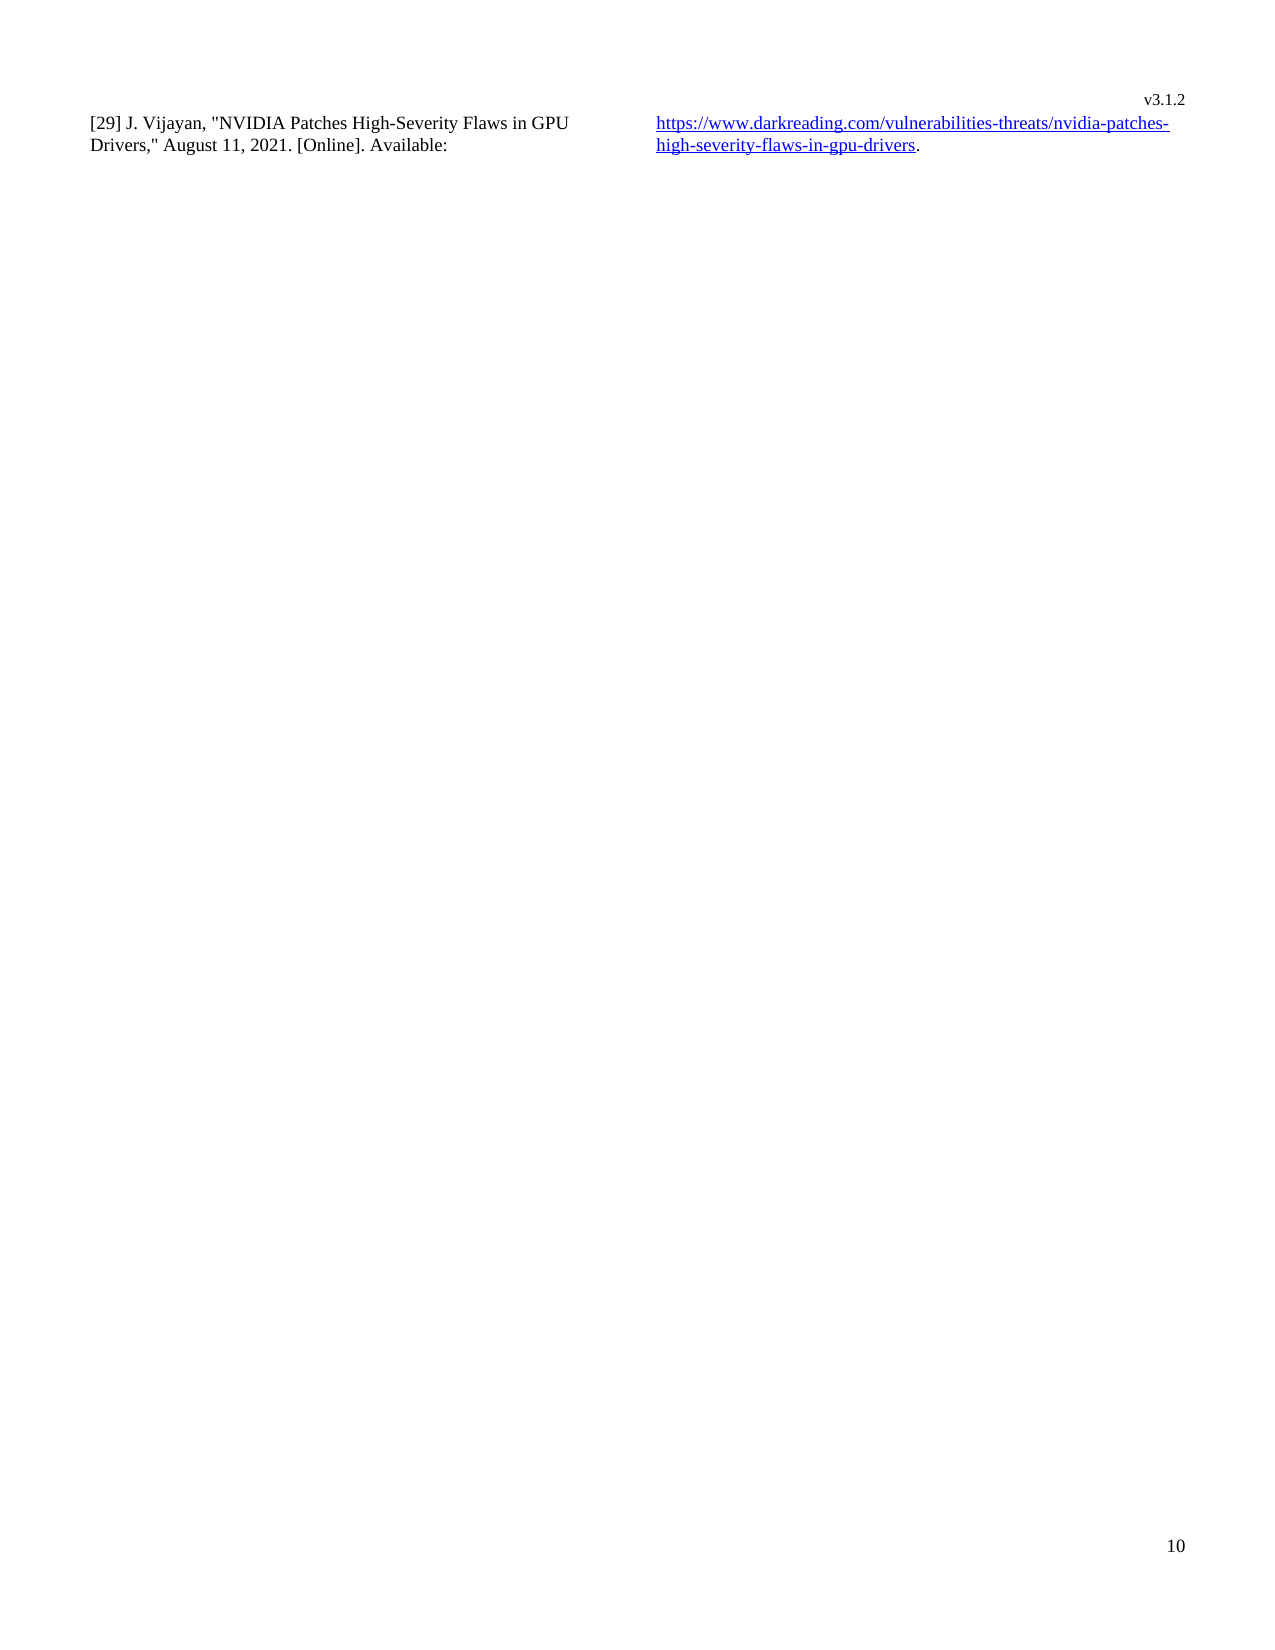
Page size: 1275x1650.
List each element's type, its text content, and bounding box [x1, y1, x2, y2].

text [29] J. Vijayan, "NVIDIA Patches High-Severity Flaws in GPU Drivers," August 11, 2021. [Online]. Available: [90, 112, 619, 155]
text https://www.darkreading.com/vulnerabilities-threats/nvidia-patches-high-severity-flaws-in-gpu-drivers. [656, 112, 1185, 155]
